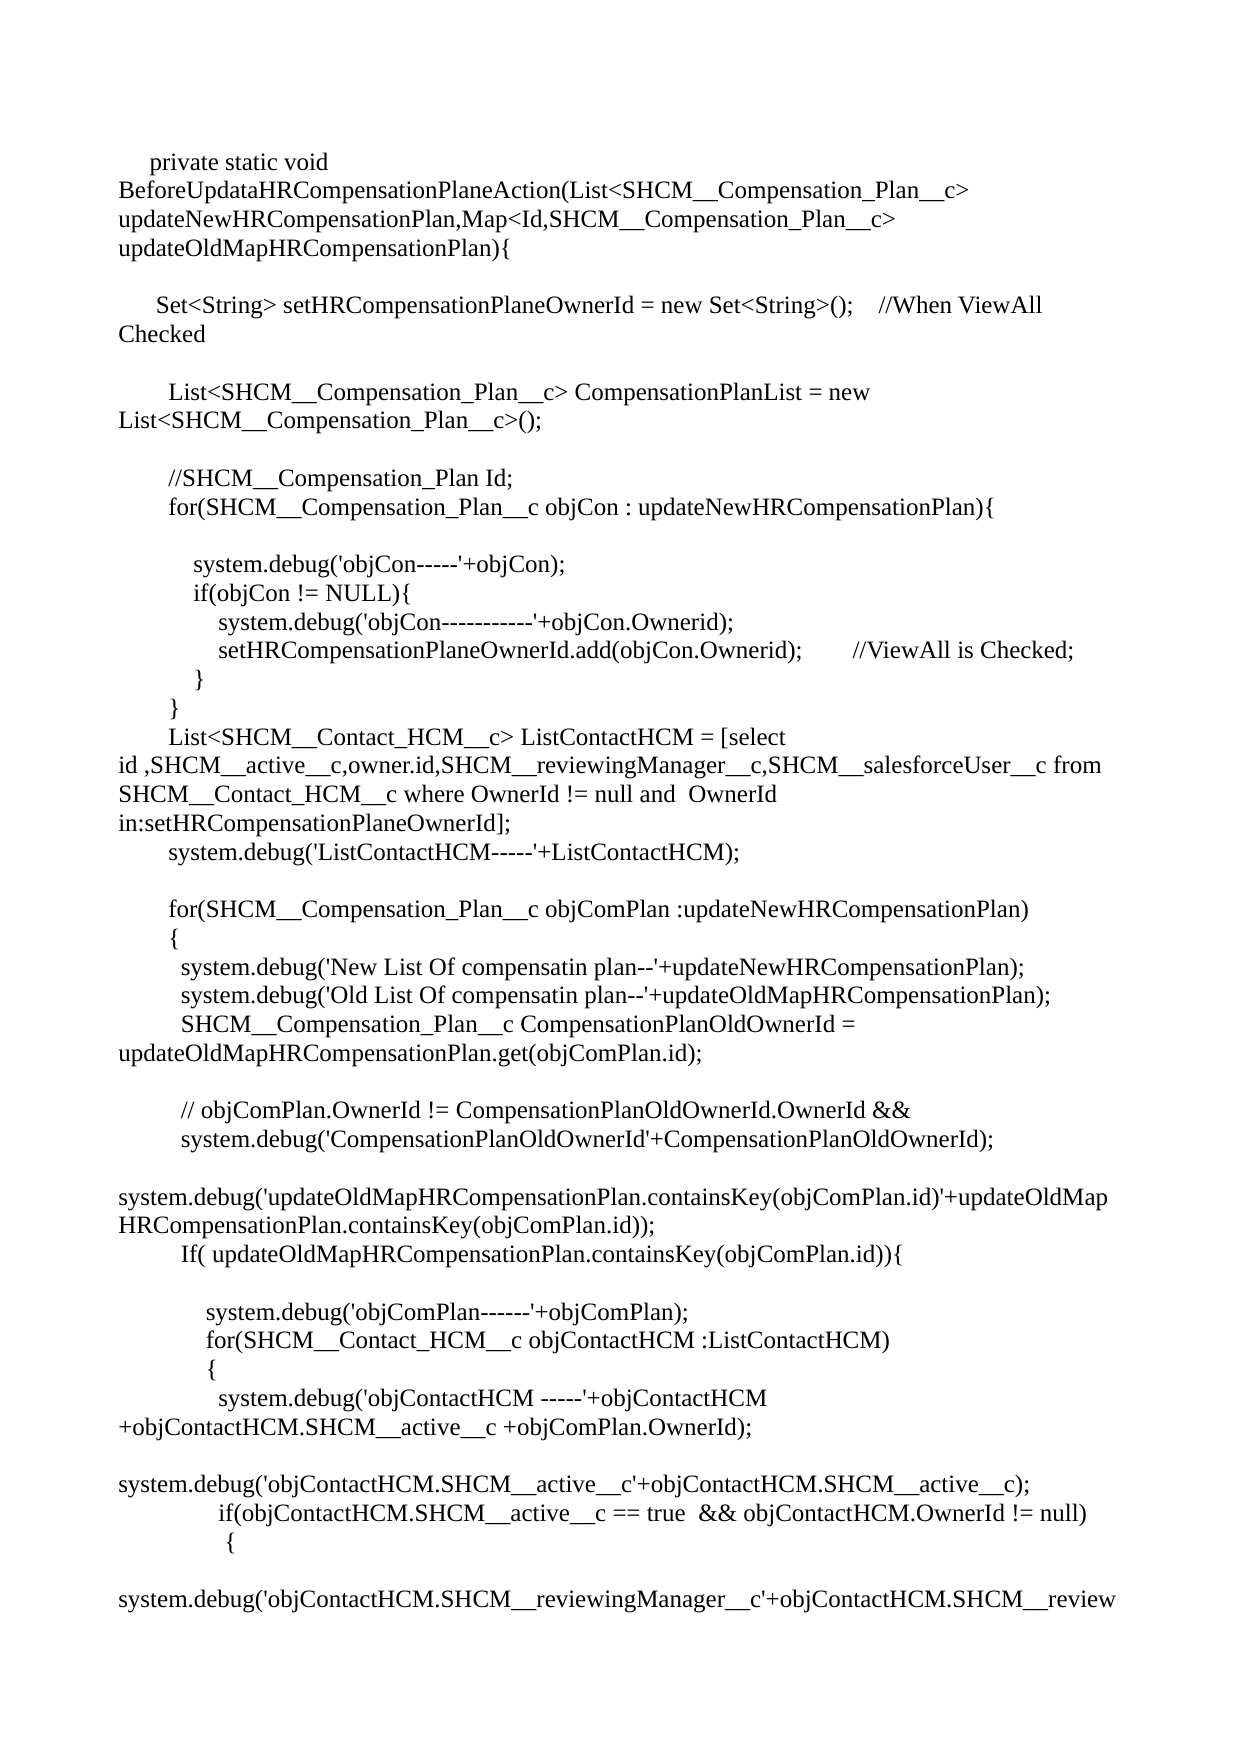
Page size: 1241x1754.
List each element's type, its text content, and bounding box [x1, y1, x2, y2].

text List<SHCM__Compensation_Plan__c> CompensationPlanList = new List<SHCM__Compensation_Plan__c>(); [118, 377, 1122, 434]
text for(SHCM__Compensation_Plan__c objComPlan :updateNewHRCompensationPlan) [118, 894, 1122, 923]
text } [118, 693, 1122, 722]
text if(objContactHCM.SHCM__active__c == true && objContactHCM.OwnerId != null) [118, 1498, 1122, 1527]
text system.debug('updateOldMapHRCompensationPlan.containsKey(objComPlan.id)'+updateOldMapHRCompensationPlan.containsKey(objComPlan.id)); [118, 1153, 1122, 1239]
text system.debug('objContactHCM -----'+objContactHCM +objContactHCM.SHCM__active__c +objComPlan.OwnerId); [118, 1383, 1122, 1441]
text } [118, 664, 1122, 693]
text { [118, 1527, 1122, 1556]
text system.debug('New List Of compensatin plan--'+updateNewHRCompensationPlan); [118, 952, 1122, 981]
text for(SHCM__Compensation_Plan__c objCon : updateNewHRCompensationPlan){ [118, 492, 1122, 521]
text If( updateOldMapHRCompensationPlan.containsKey(objComPlan.id)){ [118, 1239, 1122, 1268]
text SHCM__Compensation_Plan__c CompensationPlanOldOwnerId = updateOldMapHRCompensationPlan.get(objComPlan.id); [118, 1009, 1122, 1067]
text // objComPlan.OwnerId != CompensationPlanOldOwnerId.OwnerId && [118, 1096, 1122, 1124]
text setHRCompensationPlaneOwnerId.add(objCon.Ownerid); //ViewAll is Checked; [118, 636, 1122, 664]
text system.debug('objCon-----'+objCon); [118, 549, 1122, 578]
text system.debug('objContactHCM.SHCM__active__c'+objContactHCM.SHCM__active__c); [118, 1441, 1122, 1498]
text List<SHCM__Contact_HCM__c> ListContactHCM = [select id ,SHCM__active__c,owner.id,SHCM__reviewingManager__c,SHCM__salesforceUser__c from SHCM__Contact_HCM__c where OwnerId != null and OwnerId in:setHRCompensationPlaneOwnerId]; [118, 722, 1122, 837]
text Set<String> setHRCompensationPlaneOwnerId = new Set<String>(); //When ViewAll Checked [118, 291, 1122, 348]
text system.debug('Old List Of compensatin plan--'+updateOldMapHRCompensationPlan); [118, 981, 1122, 1009]
text if(objCon != NULL){ [118, 578, 1122, 607]
text system.debug('objCon-----------'+objCon.Ownerid); [118, 607, 1122, 636]
text system.debug('objComPlan------'+objComPlan); [118, 1297, 1122, 1326]
text //SHCM__Compensation_Plan Id; [118, 463, 1122, 492]
text system.debug('CompensationPlanOldOwnerId'+CompensationPlanOldOwnerId); [118, 1124, 1122, 1153]
text for(SHCM__Contact_HCM__c objContactHCM :ListContactHCM) [118, 1326, 1122, 1354]
text private static void BeforeUpdataHRCompensationPlaneAction(List<SHCM__Compensation_Plan__c> updateNewHRCompensationPlan,Map<Id,SHCM__Compensation_Plan__c> updateOldMapHRCompensationPlan){ [118, 147, 1122, 262]
text system.debug('objContactHCM.SHCM__reviewingManager__c'+objContactHCM.SHCM__review [118, 1556, 1122, 1613]
text { [118, 923, 1122, 952]
text { [118, 1354, 1122, 1383]
text system.debug('ListContactHCM-----'+ListContactHCM); [118, 837, 1122, 866]
